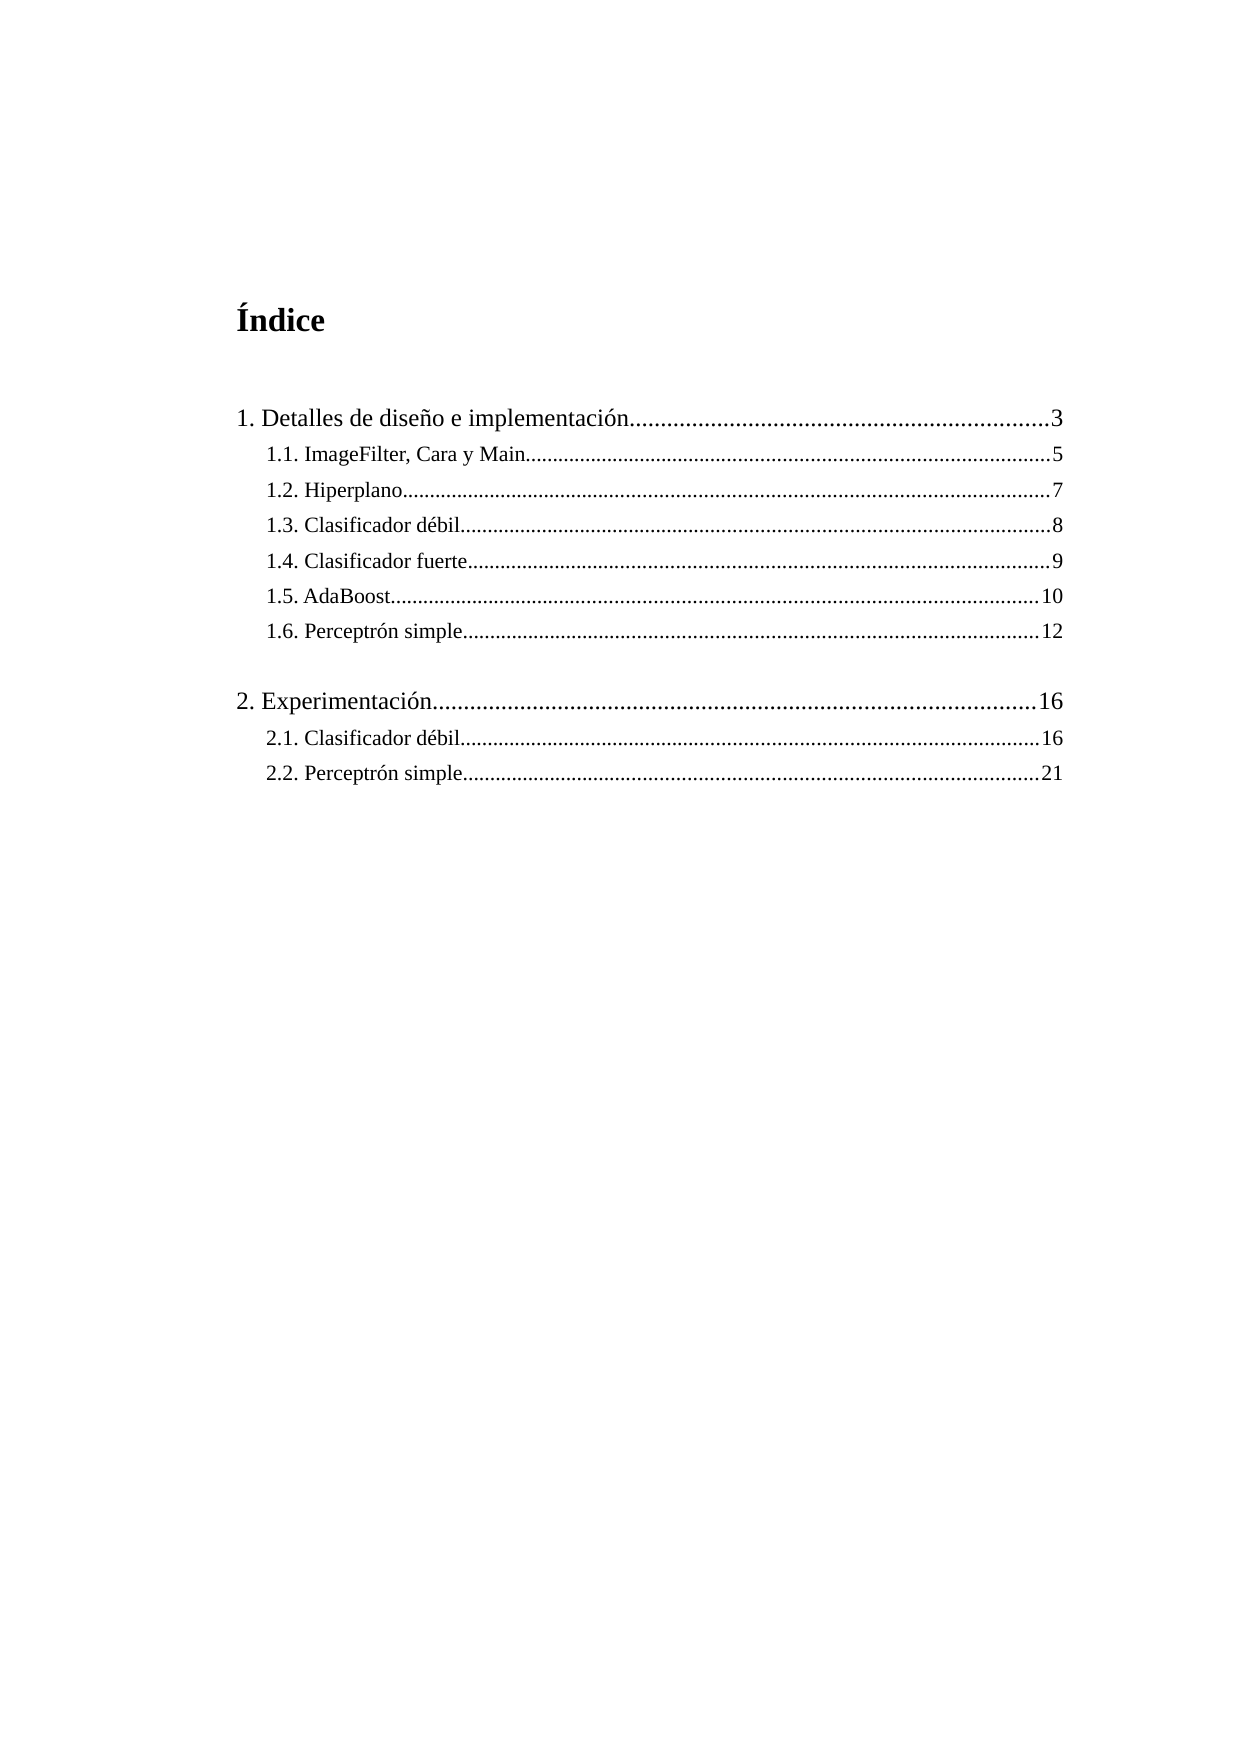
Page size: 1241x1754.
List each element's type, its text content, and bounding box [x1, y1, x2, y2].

text 2. Experimentación 16 [236, 681, 1063, 717]
text 2.2. Perceptrón simple 21 [266, 752, 1063, 788]
text 2.1. Clasificador débil 16 [266, 717, 1063, 752]
subtitle Índice [236, 300, 1063, 338]
text 1. Detalles de diseño e implementación 3 [236, 398, 1063, 433]
text 1.4. Clasificador fuerte 9 [266, 540, 1063, 575]
text 1.5. AdaBoost 10 [266, 575, 1063, 611]
text 1.6. Perceptrón simple 12 [266, 611, 1063, 646]
text 1.3. Clasificador débil 8 [266, 504, 1063, 540]
text 1.1. ImageFilter, Cara y Main 5 [266, 433, 1063, 469]
text 1.2. Hiperplano 7 [266, 469, 1063, 504]
